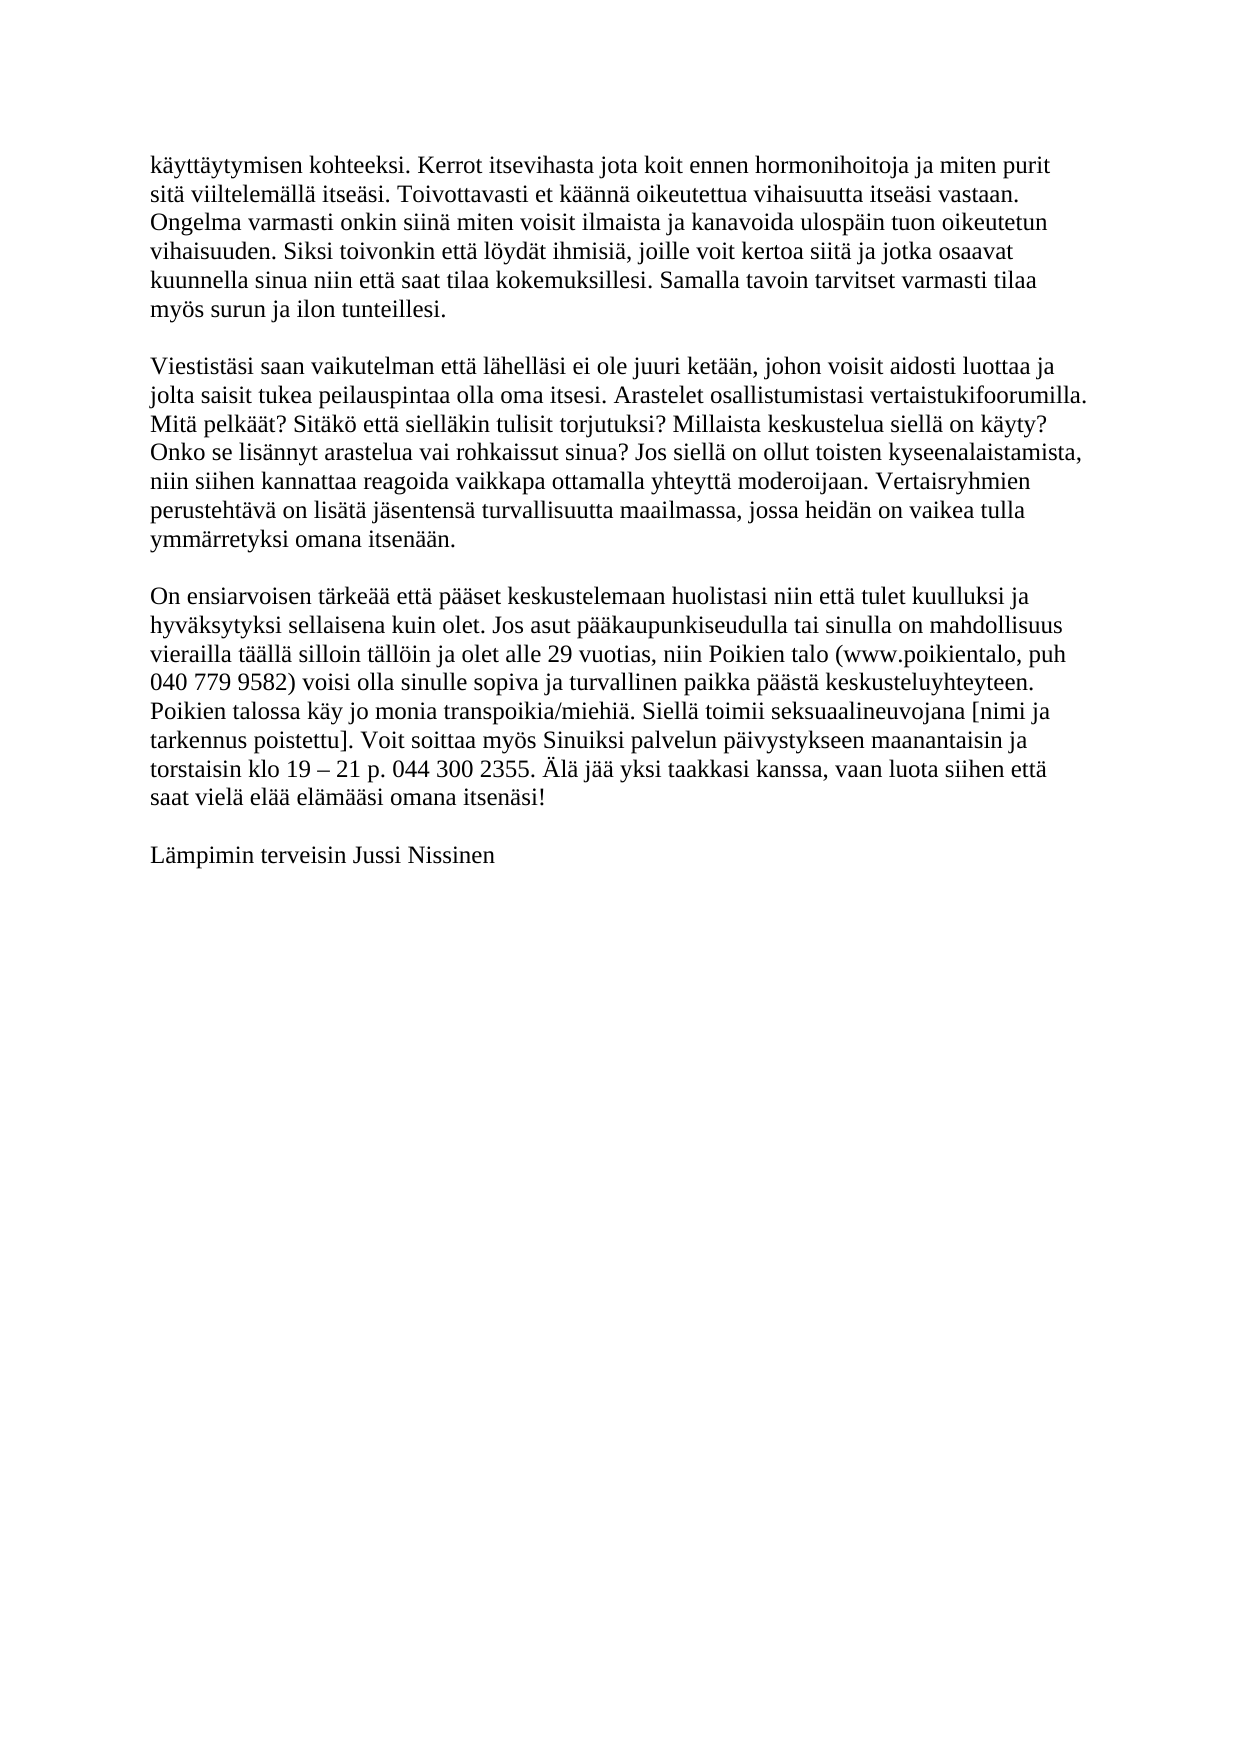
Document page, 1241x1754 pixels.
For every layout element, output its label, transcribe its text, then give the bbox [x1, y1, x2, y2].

text käyttäytymisen kohteeksi. Kerrot itsevihasta jota koit ennen hormonihoitoja ja miten purit sitä viiltelemällä itseäsi. Toivottavasti et käännä oikeutettua vihaisuutta itseäsi vastaan. Ongelma varmasti onkin siinä miten voisit ilmaista ja kanavoida ulospäin tuon oikeutetun vihaisuuden. Siksi toivonkin että löydät ihmisiä, joille voit kertoa siitä ja jotka osaavat kuunnella sinua niin että saat tilaa kokemuksillesi. Samalla tavoin tarvitset varmasti tilaa myös surun ja ilon tunteillesi. Viestistäsi saan vaikutelman että lähelläsi ei ole juuri ketään, johon voisit aidosti luottaa ja jolta saisit tukea peilauspintaa olla oma itsesi. Arastelet osallistumistasi vertaistukifoorumilla. Mitä pelkäät? Sitäkö että sielläkin tulisit torjutuksi? Millaista keskustelua siellä on käyty? Onko se lisännyt arastelua vai rohkaissut sinua? Jos siellä on ollut toisten kyseenalaistamista, niin siihen kannattaa reagoida vaikkapa ottamalla yhteyttä moderoijaan. Vertaisryhmien perustehtävä on lisätä jäsentensä turvallisuutta maailmassa, jossa heidän on vaikea tulla ymmärretyksi omana itsenään. On ensiarvoisen tärkeää että pääset keskustelemaan huolistasi niin että tulet kuulluksi ja hyväksytyksi sellaisena kuin olet. Jos asut pääkaupunkiseudulla tai sinulla on mahdollisuus vierailla täällä silloin tällöin ja olet alle 29 vuotias, niin Poikien talo (www.poikientalo, puh 040 779 9582) voisi olla sinulle sopiva ja turvallinen paikka päästä keskusteluyhteyteen. Poikien talossa käy jo monia transpoikia/miehiä. Siellä toimii seksuaalineuvojana [nimi ja tarkennus poistettu]. Voit soittaa myös Sinuiksi palvelun päivystykseen maanantaisin ja torstaisin klo 19 – 21 p. 044 300 2355. Älä jää yksi taakkasi kanssa, vaan luota siihen että saat vielä elää elämääsi omana itsenäsi! Lämpimin terveisin Jussi Nissinen [150, 150, 1090, 869]
